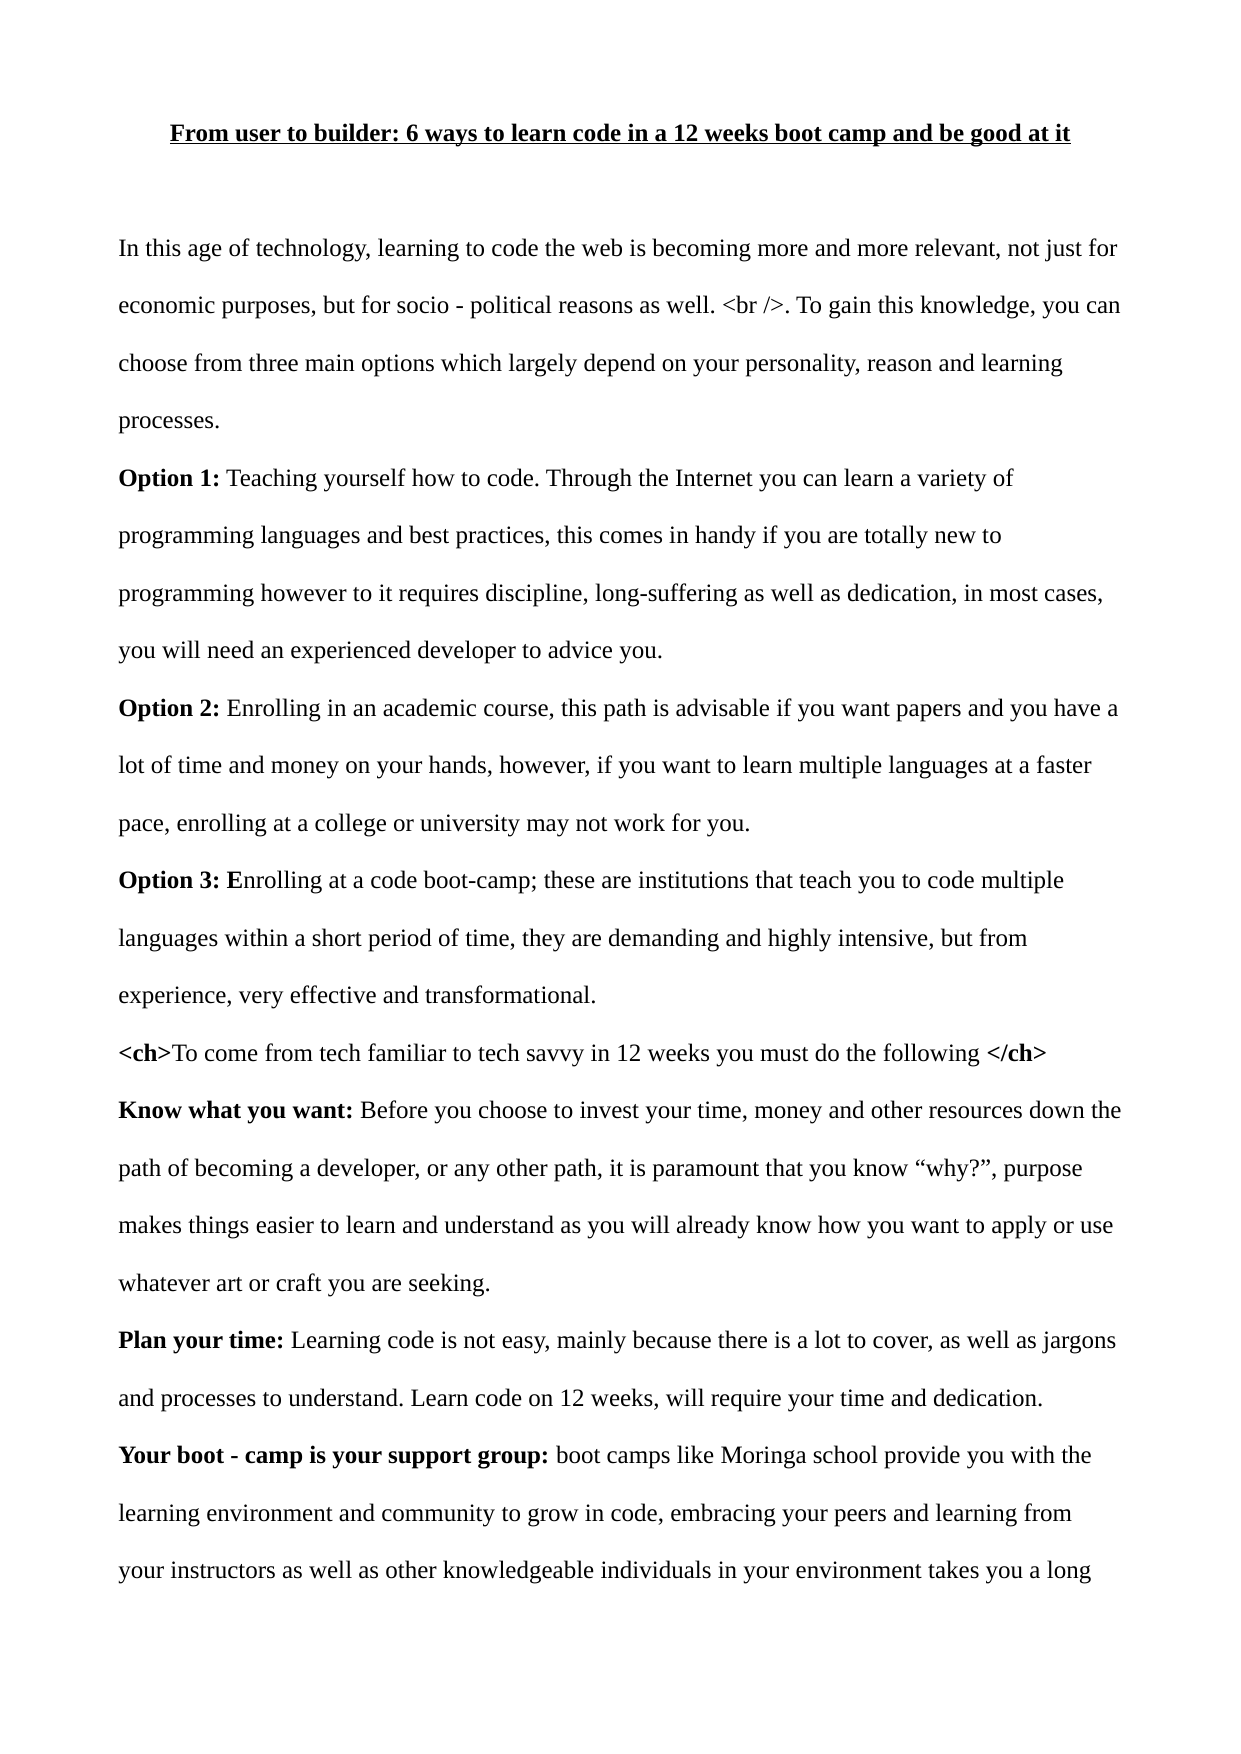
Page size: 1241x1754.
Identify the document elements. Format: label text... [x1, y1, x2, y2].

text Option 1: Teaching yourself how to code. Through the Internet you can learn a variety of programming languages and best practices, this comes in handy if you are totally new to programming however to it requires discipline, long-suffering as well as dedication, in most cases, you will need an experienced developer to advice you. [118, 463, 1122, 664]
text Plan your time: Learning code is not easy, mainly because there is a lot to cover, as well as jargons and processes to understand. Learn code on 12 weeks, will require your time and dedication. [118, 1326, 1122, 1412]
text Option 2: Enrolling in an academic course, this path is advisable if you want papers and you have a lot of time and money on your hands, however, if you want to learn multiple languages at a faster pace, enrolling at a college or university may not work for you. [118, 693, 1122, 837]
text Option 3: Enrolling at a code boot-camp; these are institutions that teach you to code multiple languages within a short period of time, they are demanding and highly intensive, but from experience, very effective and transformational. [118, 866, 1122, 1009]
text In this age of technology, learning to code the web is becoming more and more relevant, not just for economic purposes, but for socio - political reasons as well. <br />. To gain this knowledge, you can choose from three main options which largely depend on your personality, reason and learning processes. [118, 233, 1122, 434]
text <ch>To come from tech familiar to tech savvy in 12 weeks you must do the following </ch> [118, 1038, 1122, 1067]
text From user to builder: 6 ways to learn code in a 12 weeks boot camp and be good at it [118, 118, 1122, 147]
text Know what you want: Before you choose to invest your time, money and other resources down the path of becoming a developer, or any other path, it is paramount that you know “why?”, purpose makes things easier to learn and understand as you will already know how you want to apply or use whatever art or craft you are seeking. [118, 1096, 1122, 1297]
text Your boot - camp is your support group: boot camps like Moringa school provide you with the learning environment and community to grow in code, embracing your peers and learning from your instructors as well as other knowledgeable individuals in your environment takes you a long [118, 1441, 1122, 1584]
